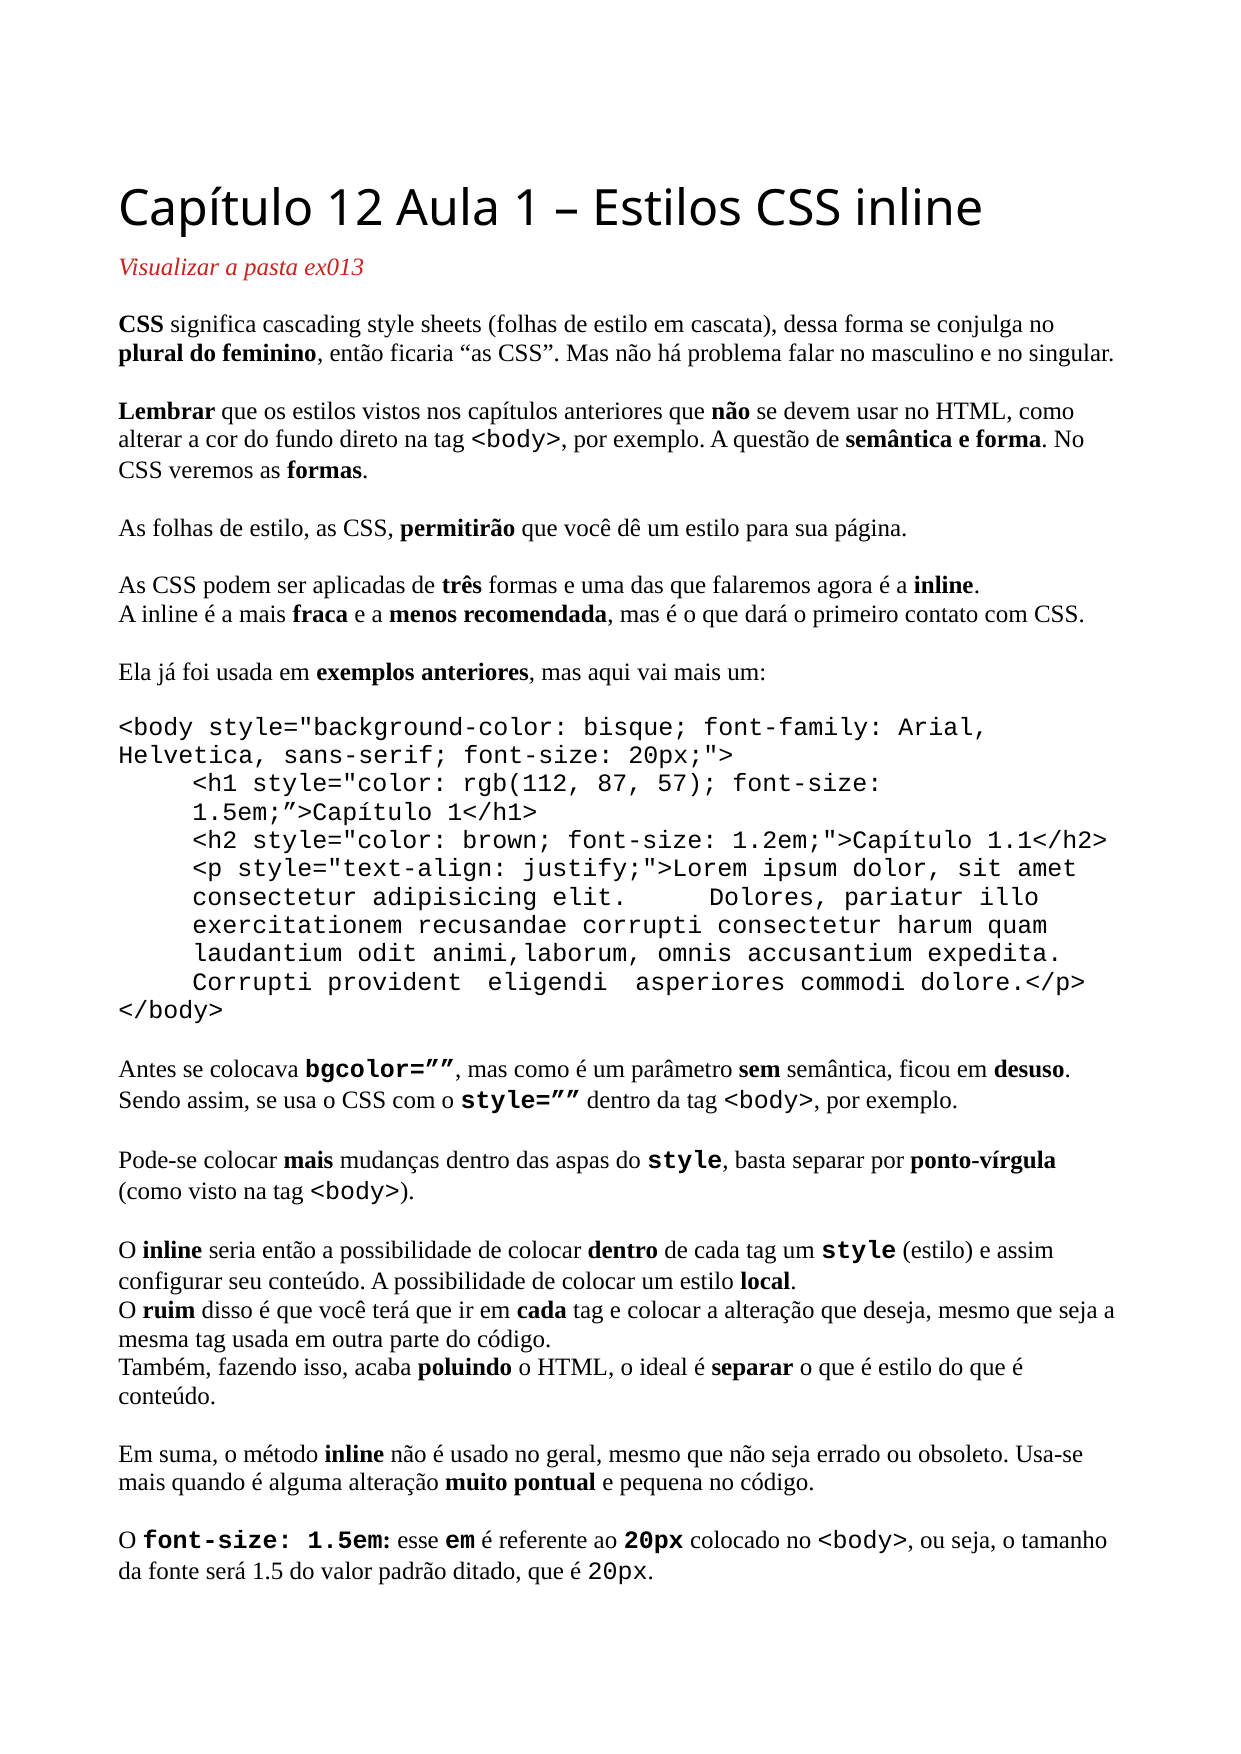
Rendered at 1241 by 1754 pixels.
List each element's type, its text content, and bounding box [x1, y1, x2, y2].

text <h1 style="color: rgb(112, 87, 57); font-size: 1.5em;”>Capítulo 1</h1> [118, 771, 1122, 827]
subtitle Capítulo 12 Aula 1 – Estilos CSS inline [118, 172, 1122, 240]
text As folhas de estilo, as CSS, permitirão que você dê um estilo para sua página. [118, 513, 1122, 542]
text Visualizar a pasta ex013 [118, 252, 1122, 281]
text <body style="background-color: bisque; font-family: Arial, Helvetica, sans-serif; font-size: 20px;"> [118, 714, 1122, 771]
text Lembrar que os estilos vistos nos capítulos anteriores que não se devem usar no HTML, como alterar a cor do fundo direto na tag <body>, por exemplo. A questão de semântica e forma. No CSS veremos as formas. [118, 396, 1122, 484]
text As CSS podem ser aplicadas de três formas e uma das que falaremos agora é a inline. [118, 570, 1122, 599]
text A inline é a mais fraca e a menos recomendada, mas é o que dará o primeiro contato com CSS. [118, 599, 1122, 628]
text O ruim disso é que você terá que ir em cada tag e colocar a alteração que deseja, mesmo que seja a mesma tag usada em outra parte do código. [118, 1295, 1122, 1352]
text CSS significa cascading style sheets (folhas de estilo em cascata), dessa forma se conjulga no plural do feminino, então ficaria “as CSS”. Mas não há problema falar no masculino e no singular. [118, 309, 1122, 367]
text Antes se colocava bgcolor=””, mas como é um parâmetro sem semântica, ficou em desuso. [118, 1054, 1122, 1085]
text O font-size: 1.5em: esse em é referente ao 20px colocado no <body>, ou seja, o tamanho da fonte será 1.5 do valor padrão ditado, que é 20px. [118, 1525, 1122, 1587]
text Pode-se colocar mais mudanças dentro das aspas do style, basta separar por ponto-vírgula (como visto na tag <body>). [118, 1145, 1122, 1207]
text </body> [118, 997, 1122, 1026]
text Sendo assim, se usa o CSS com o style=”” dentro da tag <body>, por exemplo. [118, 1085, 1122, 1116]
text <p style="text-align: justify;">Lorem ipsum dolor, sit amet consectetur adipisicing elit. Dolores, pariatur illo exercitationem recusandae corrupti consectetur harum quam laudantium odit animi,laborum, omnis accusantium expedita. Corrupti provident eligendi asperiores commodi dolore.</p> [118, 856, 1122, 997]
text O inline seria então a possibilidade de colocar dentro de cada tag um style (estilo) e assim configurar seu conteúdo. A possibilidade de colocar um estilo local. [118, 1235, 1122, 1295]
text Em suma, o método inline não é usado no geral, mesmo que não seja errado ou obsoleto. Usa-se mais quando é alguma alteração muito pontual e pequena no código. [118, 1439, 1122, 1496]
text Ela já foi usada em exemplos anteriores, mas aqui vai mais um: [118, 657, 1122, 685]
text <h2 style="color: brown; font-size: 1.2em;">Capítulo 1.1</h2> [118, 827, 1122, 856]
text Também, fazendo isso, acaba poluindo o HTML, o ideal é separar o que é estilo do que é conteúdo. [118, 1352, 1122, 1410]
